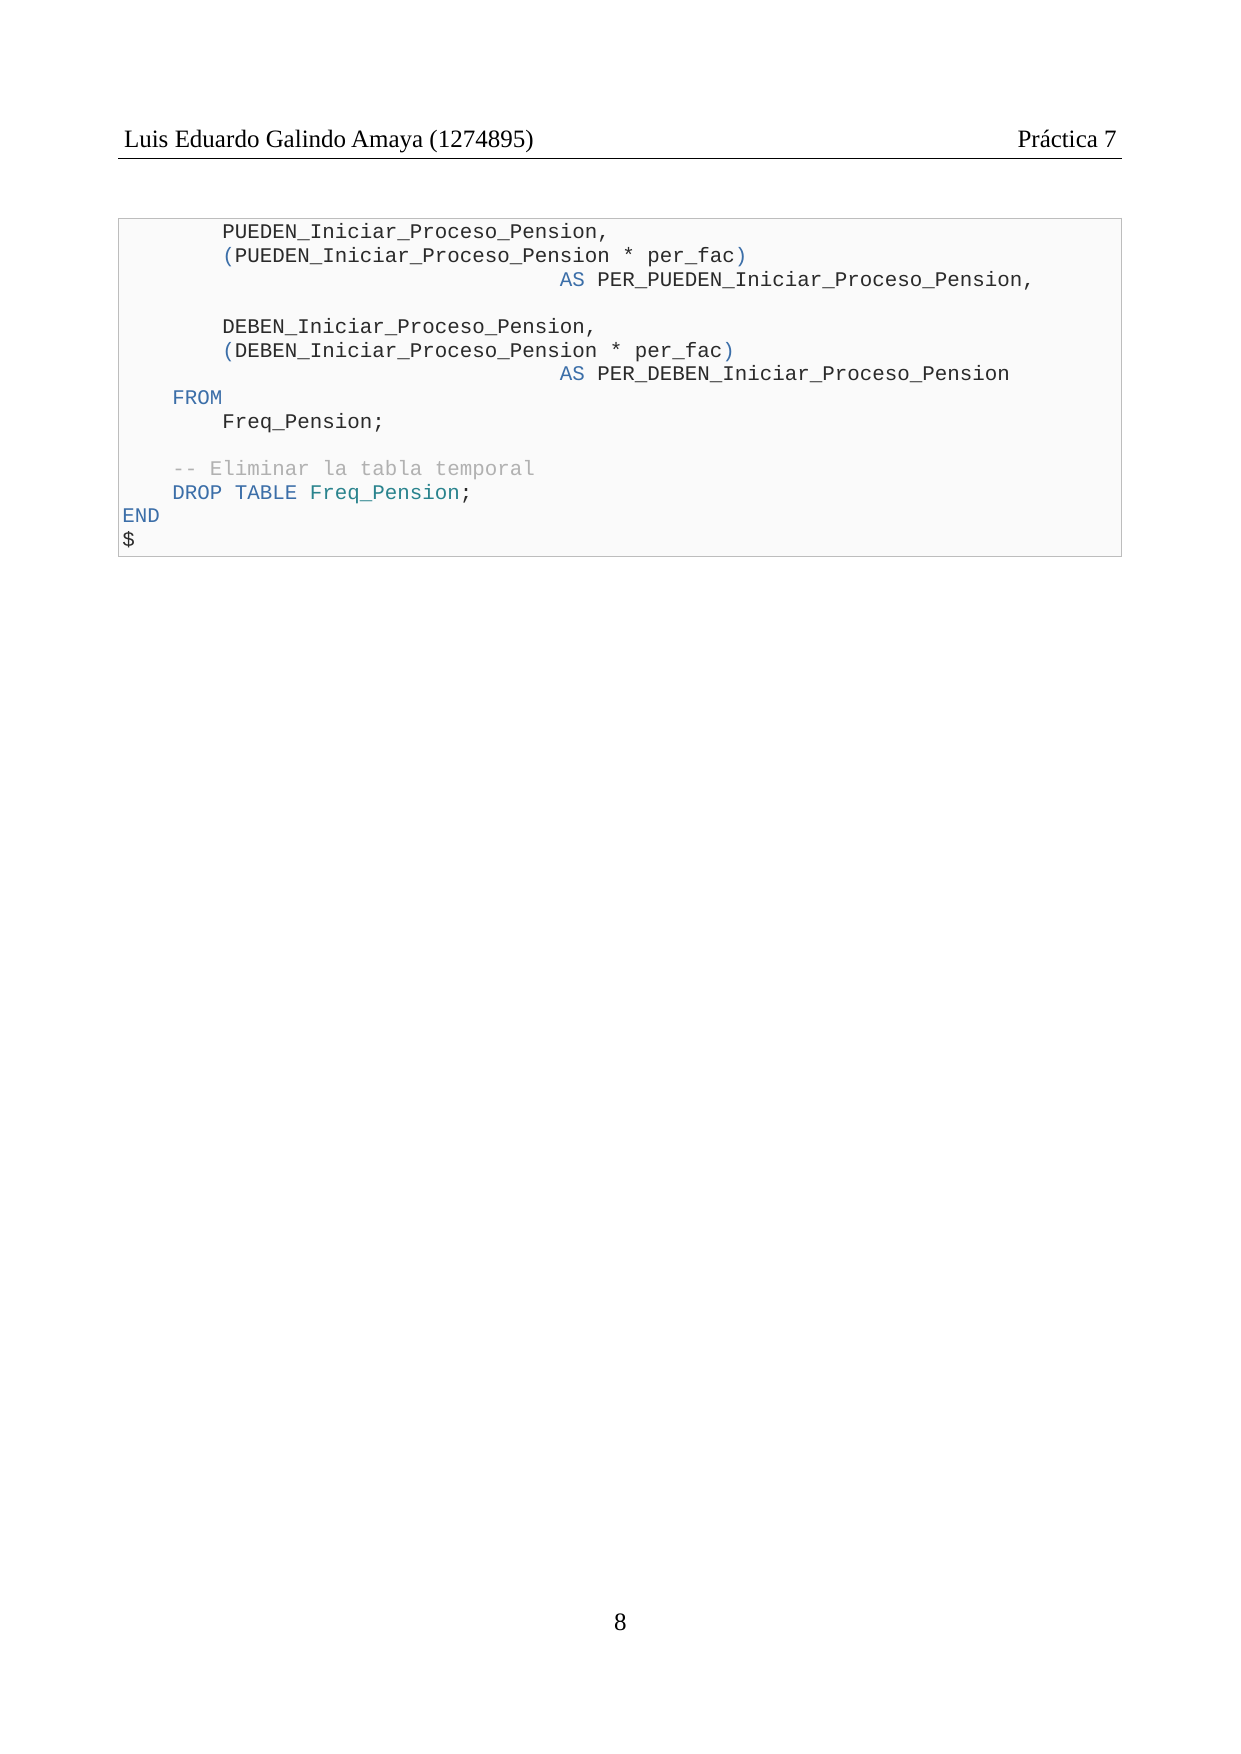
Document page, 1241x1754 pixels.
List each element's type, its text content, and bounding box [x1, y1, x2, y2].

text END [119, 501, 1121, 525]
text DROP TABLE Freq_Pension; [119, 478, 1121, 501]
text -- Eliminar la tabla temporal [119, 454, 1121, 478]
text $ [119, 525, 1121, 556]
text (DEBEN_Iniciar_Proceso_Pension * per_fac) [119, 336, 1121, 359]
text FROM [119, 383, 1121, 407]
text (PUEDEN_Iniciar_Proceso_Pension * per_fac) [119, 241, 1121, 265]
text AS PER_PUEDEN_Iniciar_Proceso_Pension, [119, 265, 1121, 288]
text PUEDEN_Iniciar_Proceso_Pension, [119, 219, 1121, 241]
text Freq_Pension; [119, 407, 1121, 430]
text DEBEN_Iniciar_Proceso_Pension, [119, 312, 1121, 336]
text AS PER_DEBEN_Iniciar_Proceso_Pension [119, 359, 1121, 383]
